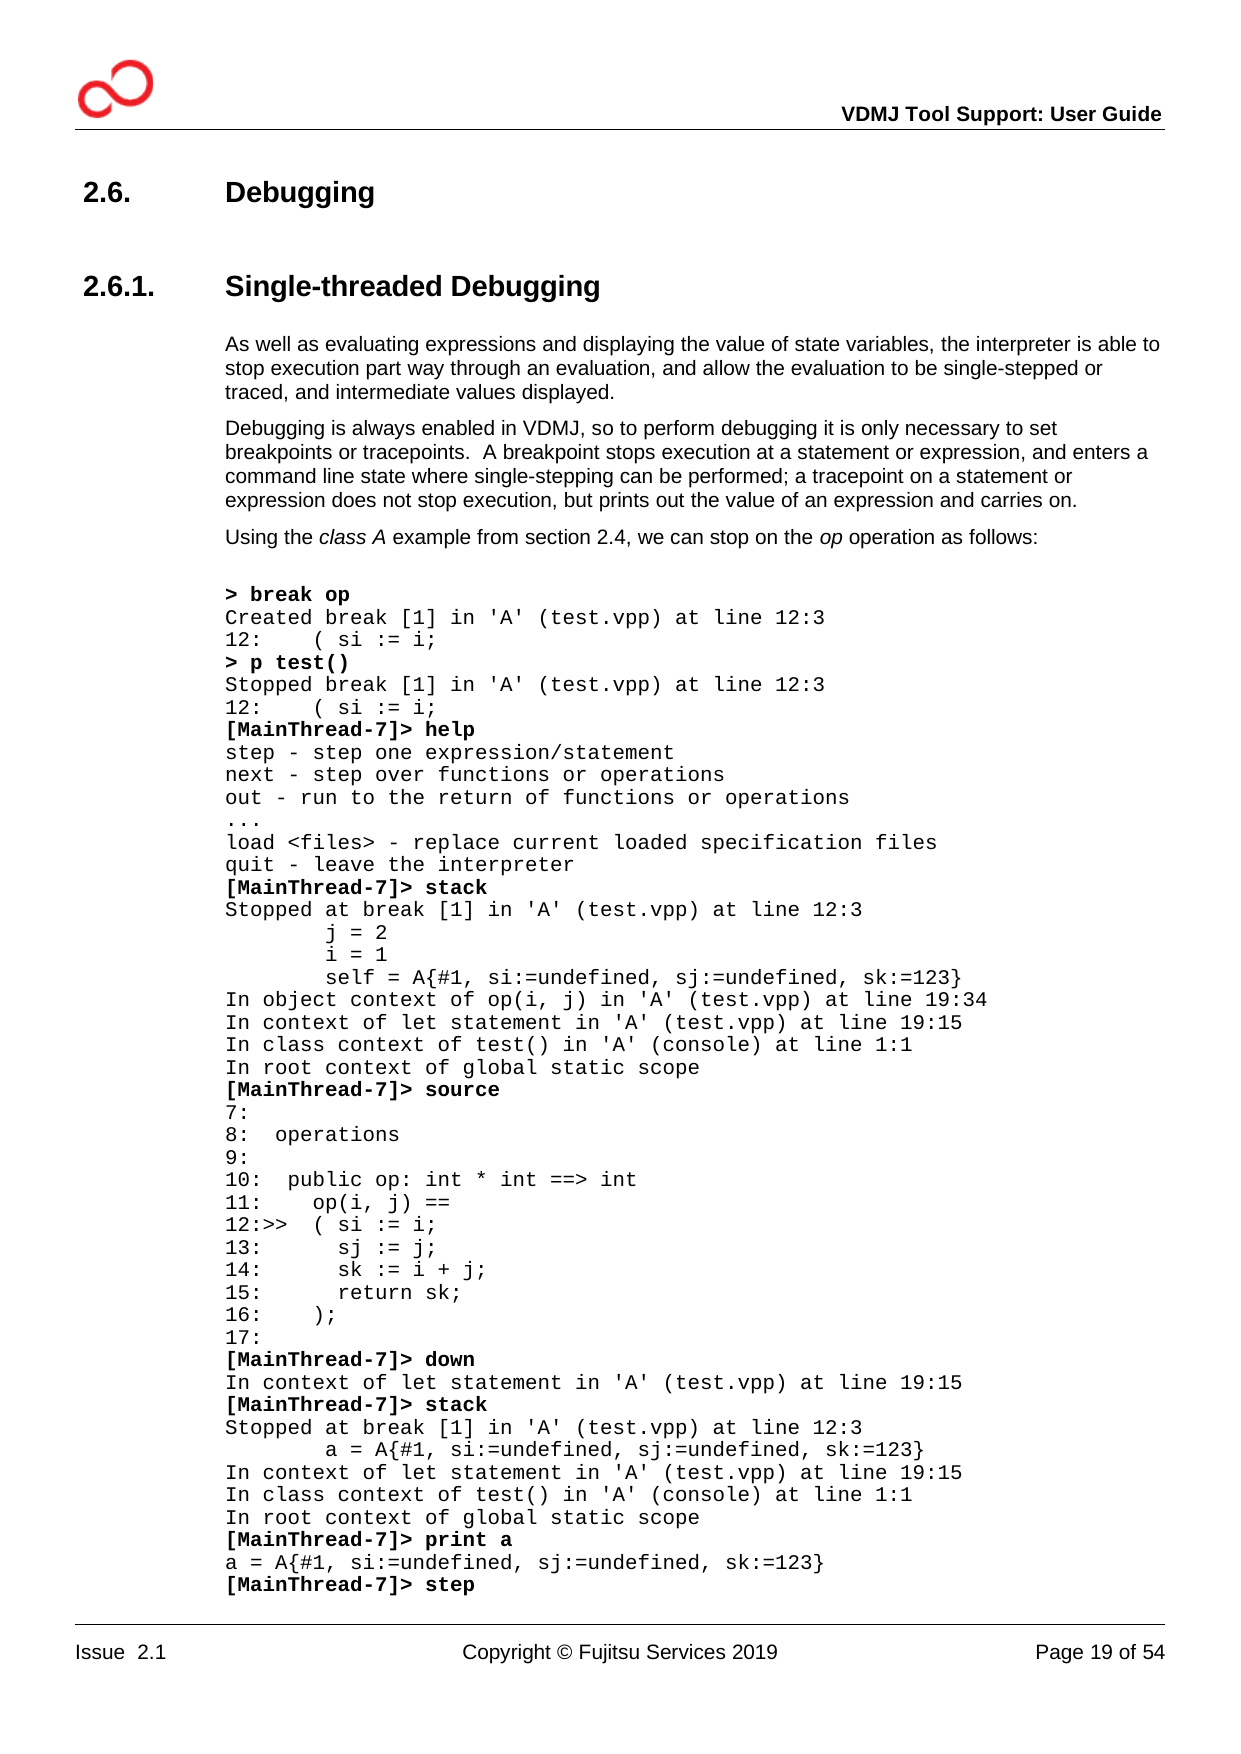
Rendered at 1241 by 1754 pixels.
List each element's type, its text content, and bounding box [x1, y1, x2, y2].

text In root context of global static scope [225, 1506, 1165, 1529]
text [MainThread-7]> help [225, 719, 1165, 741]
text > p test() [225, 651, 1165, 674]
text 14: sk := i + j; [225, 1259, 1165, 1281]
text 10: public op: int * int ==> int [225, 1169, 1165, 1191]
text 12: ( si := i; [225, 696, 1165, 719]
text 13: sj := j; [225, 1236, 1165, 1259]
text load <files> - replace current loaded specification files [225, 831, 1165, 854]
text i = 1 [225, 944, 1165, 966]
text 12:>> ( si := i; [225, 1214, 1165, 1236]
text In root context of global static scope [225, 1056, 1165, 1079]
text j = 2 [225, 921, 1165, 944]
picture [78, 52, 153, 128]
text [MainThread-7]> stack [225, 1394, 1165, 1416]
text 12: ( si := i; [225, 629, 1165, 651]
text In object context of op(i, j) in 'A' (test.vpp) at line 19:34 [225, 989, 1165, 1011]
text Stopped at break [1] in 'A' (test.vpp) at line 12:3 [225, 899, 1165, 921]
text out - run to the return of functions or operations [225, 786, 1165, 809]
text 15: return sk; [225, 1281, 1165, 1304]
text [MainThread-7]> source [225, 1079, 1165, 1101]
subtitle Single-threaded Debugging [75, 269, 1165, 302]
text 11: op(i, j) == [225, 1191, 1165, 1214]
text Debugging is always enabled in VDMJ, so to perform debugging it is only necessary to set breakpoints or tracepoints. A breakpoint stops execution at a statement or expression, and enters a command line state where single-stepping can be performed; a tracepoint on a statement or expression does not stop execution, but prints out the value of an expression and carries on. [225, 417, 1165, 512]
text 16: ); [225, 1304, 1165, 1326]
text [MainThread-7]> stack [225, 876, 1165, 899]
text [MainThread-7]> down [225, 1349, 1165, 1371]
text quit - leave the interpreter [225, 854, 1165, 876]
text Created break [1] in 'A' (test.vpp) at line 12:3 [225, 606, 1165, 629]
text In context of let statement in 'A' (test.vpp) at line 19:15 [225, 1371, 1165, 1394]
text In class context of test() in 'A' (console) at line 1:1 [225, 1484, 1165, 1506]
text [MainThread-7]> print a [225, 1529, 1165, 1551]
text Stopped at break [1] in 'A' (test.vpp) at line 12:3 [225, 1416, 1165, 1439]
text [MainThread-7]> step [225, 1574, 1165, 1596]
text 7: [225, 1101, 1165, 1124]
text 9: [225, 1146, 1165, 1169]
text self = A{#1, si:=undefined, sj:=undefined, sk:=123} [225, 966, 1165, 989]
text Using the class A example from section 2.4, we can stop on the op operation as follows: [225, 525, 1165, 549]
text step - step one expression/statement [225, 741, 1165, 764]
text ... [225, 809, 1165, 831]
text 17: [225, 1326, 1165, 1349]
subtitle Debugging [75, 175, 1165, 209]
text In class context of test() in 'A' (console) at line 1:1 [225, 1034, 1165, 1056]
text 8: operations [225, 1124, 1165, 1146]
text In context of let statement in 'A' (test.vpp) at line 19:15 [225, 1011, 1165, 1034]
text In context of let statement in 'A' (test.vpp) at line 19:15 [225, 1461, 1165, 1484]
text > break op [225, 584, 1165, 606]
text a = A{#1, si:=undefined, sj:=undefined, sk:=123} [225, 1551, 1165, 1574]
text Stopped break [1] in 'A' (test.vpp) at line 12:3 [225, 674, 1165, 696]
text As well as evaluating expressions and displaying the value of state variables, the interpreter is able to stop execution part way through an evaluation, and allow the evaluation to be single-stepped or traced, and intermediate values displayed. [225, 332, 1165, 404]
text next - step over functions or operations [225, 764, 1165, 786]
text a = A{#1, si:=undefined, sj:=undefined, sk:=123} [225, 1439, 1165, 1461]
